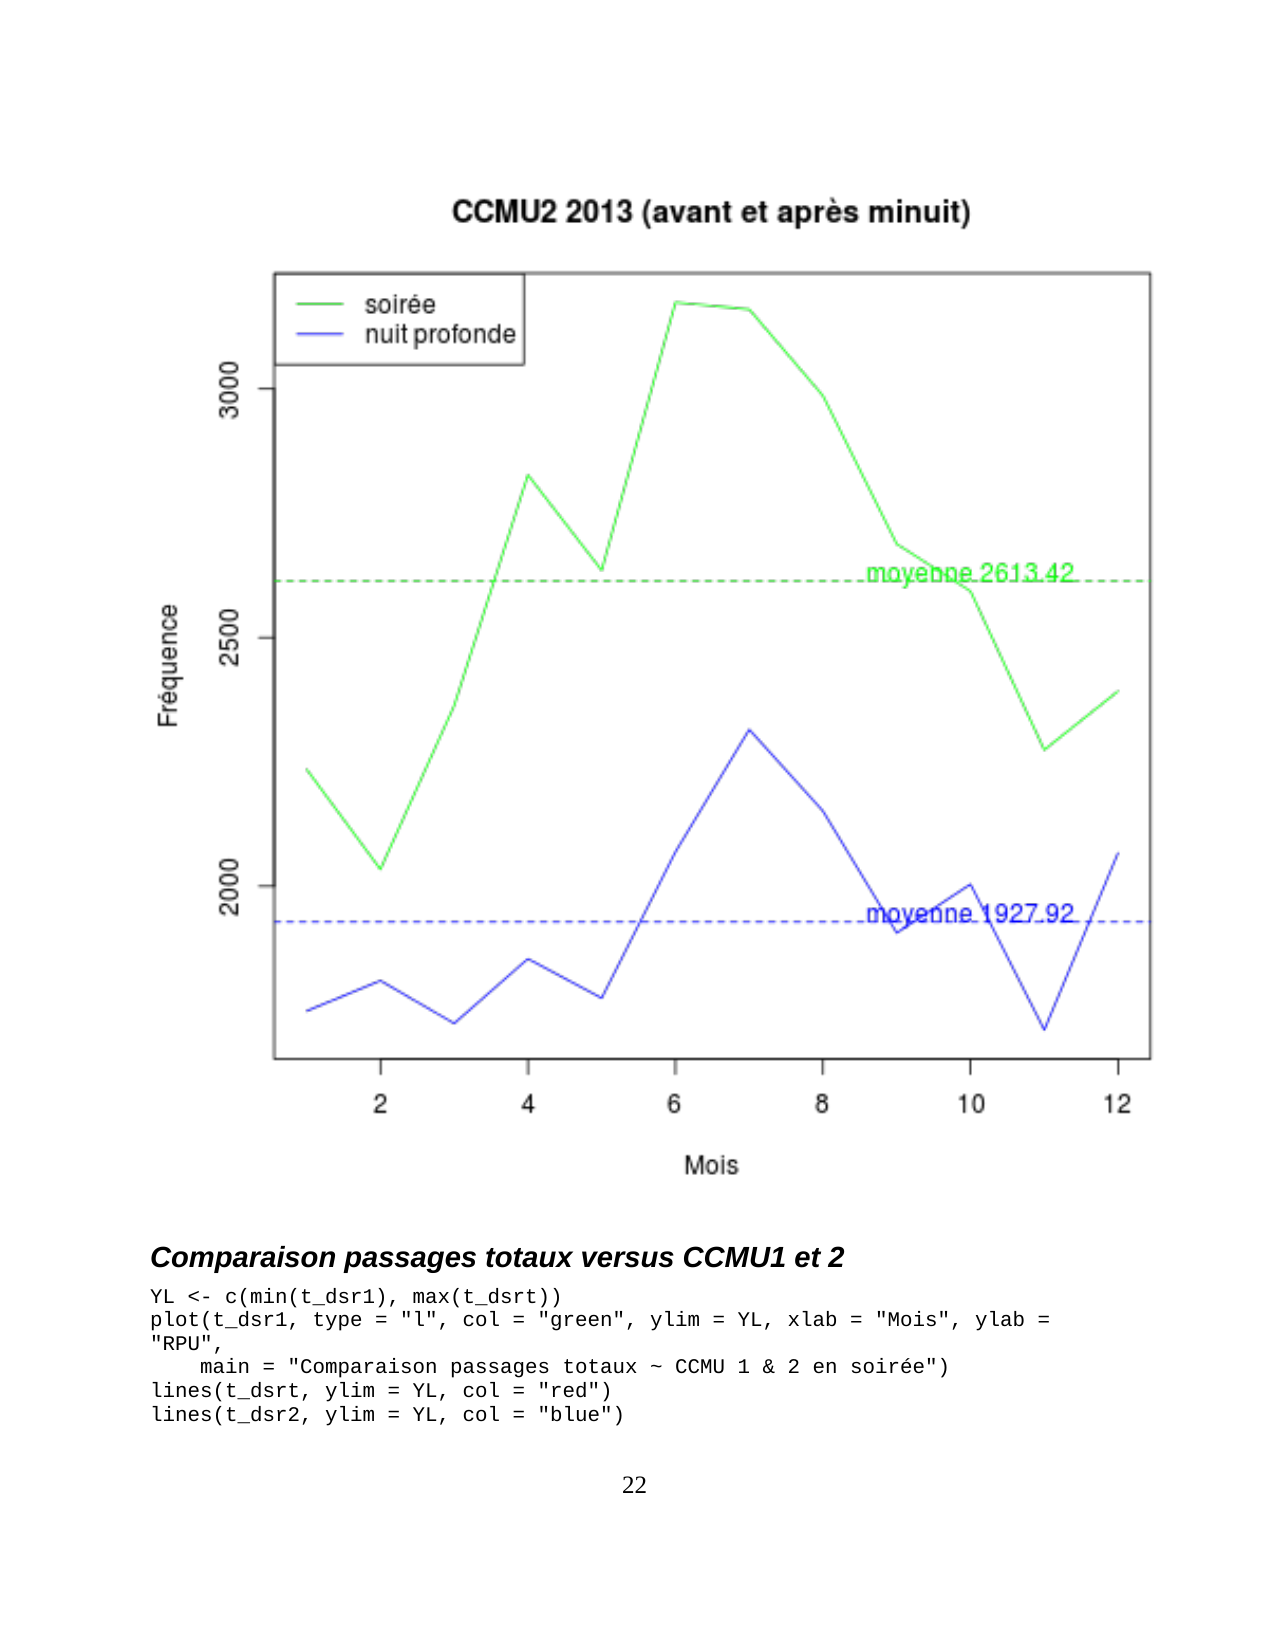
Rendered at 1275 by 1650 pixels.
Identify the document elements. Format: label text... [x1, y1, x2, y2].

subtitle Comparaison passages totaux versus CCMU1 et 2 [150, 1239, 1125, 1273]
text YL <- c(min(t_dsr1), max(t_dsrt)) [150, 1286, 1125, 1309]
text lines(t_dsr2, ylim = YL, col = "blue") [150, 1404, 1125, 1427]
text lines(t_dsrt, ylim = YL, col = "red") [150, 1380, 1125, 1404]
text main = "Comparaison passages totaux ~ CCMU 1 & 2 en soirée") [150, 1357, 1125, 1380]
picture [150, 150, 1215, 1215]
text plot(t_dsr1, type = "l", col = "green", ylim = YL, xlab = "Mois", ylab = "RPU", [150, 1309, 1125, 1357]
